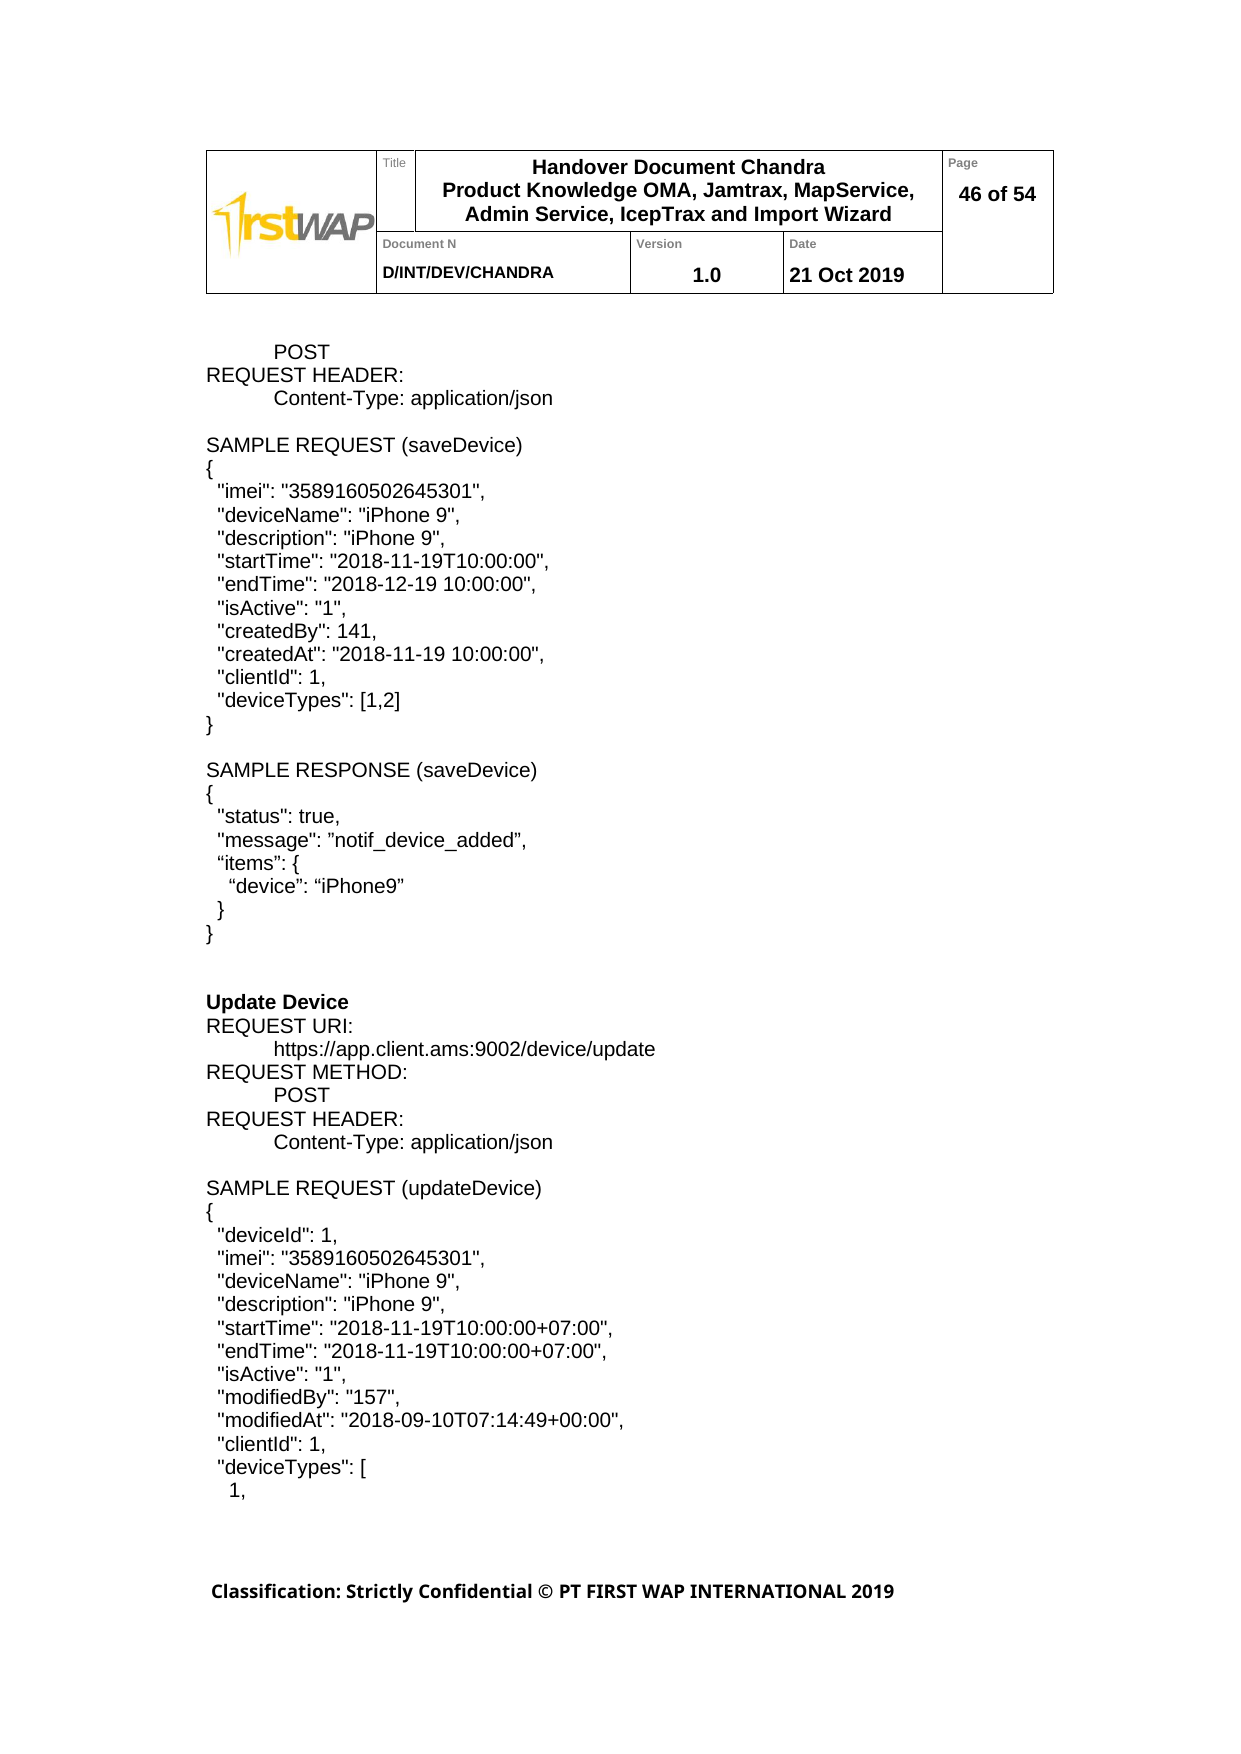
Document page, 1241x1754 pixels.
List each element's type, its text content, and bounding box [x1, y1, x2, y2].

text REQUEST HEADER: [206, 364, 1053, 387]
text Content-Type: application/json [206, 1130, 1053, 1154]
text SAMPLE REQUEST (updateDevice) [206, 1177, 1053, 1200]
text "startTime": "2018-11-19T10:00:00+07:00", [206, 1316, 1053, 1339]
text “device”: “iPhone9” [206, 875, 1053, 898]
text https://app.client.ams:9002/device/update [206, 1037, 1053, 1061]
text "deviceTypes": [ [206, 1456, 1053, 1479]
text "isActive": "1", [206, 596, 1053, 619]
text 1, [206, 1479, 1053, 1502]
text Update Device [206, 991, 1053, 1014]
text { [206, 1200, 1053, 1223]
text "startTime": "2018-11-19T10:00:00", [206, 550, 1053, 573]
text "endTime": "2018-12-19 10:00:00", [206, 573, 1053, 596]
text "createdBy": 141, [206, 619, 1053, 643]
text } [206, 898, 1053, 921]
text SAMPLE REQUEST (saveDevice) [206, 433, 1053, 457]
text "description": "iPhone 9", [206, 1293, 1053, 1316]
text "imei": "3589160502645301", [206, 1247, 1053, 1270]
text "status": true, [206, 805, 1053, 828]
text "deviceName": "iPhone 9", [206, 1270, 1053, 1293]
text } [206, 712, 1053, 736]
text "imei": "3589160502645301", [206, 480, 1053, 503]
text "isActive": "1", [206, 1363, 1053, 1386]
text "modifiedAt": "2018-09-10T07:14:49+00:00", [206, 1409, 1053, 1432]
text "createdAt": "2018-11-19 10:00:00", [206, 643, 1053, 666]
text "deviceId": 1, [206, 1223, 1053, 1247]
text "modifiedBy": "157", [206, 1386, 1053, 1409]
text Content-Type: application/json [206, 387, 1053, 410]
text REQUEST METHOD: [206, 1061, 1053, 1084]
text "deviceTypes": [1,2] [206, 689, 1053, 712]
text REQUEST HEADER: [206, 1107, 1053, 1130]
text { [206, 457, 1053, 480]
text POST [206, 1084, 1053, 1107]
text “items”: { [206, 852, 1053, 875]
text "message": ”notif_device_added”, [206, 828, 1053, 852]
text SAMPLE RESPONSE (saveDevice) [206, 759, 1053, 782]
text REQUEST URI: [206, 1014, 1053, 1037]
text "clientId": 1, [206, 1432, 1053, 1456]
text } [206, 921, 1053, 944]
text "deviceName": "iPhone 9", [206, 503, 1053, 526]
text "description": "iPhone 9", [206, 526, 1053, 550]
text "clientId": 1, [206, 666, 1053, 689]
text "endTime": "2018-11-19T10:00:00+07:00", [206, 1339, 1053, 1363]
picture [211, 191, 375, 259]
text POST [206, 341, 1053, 364]
text { [206, 782, 1053, 805]
